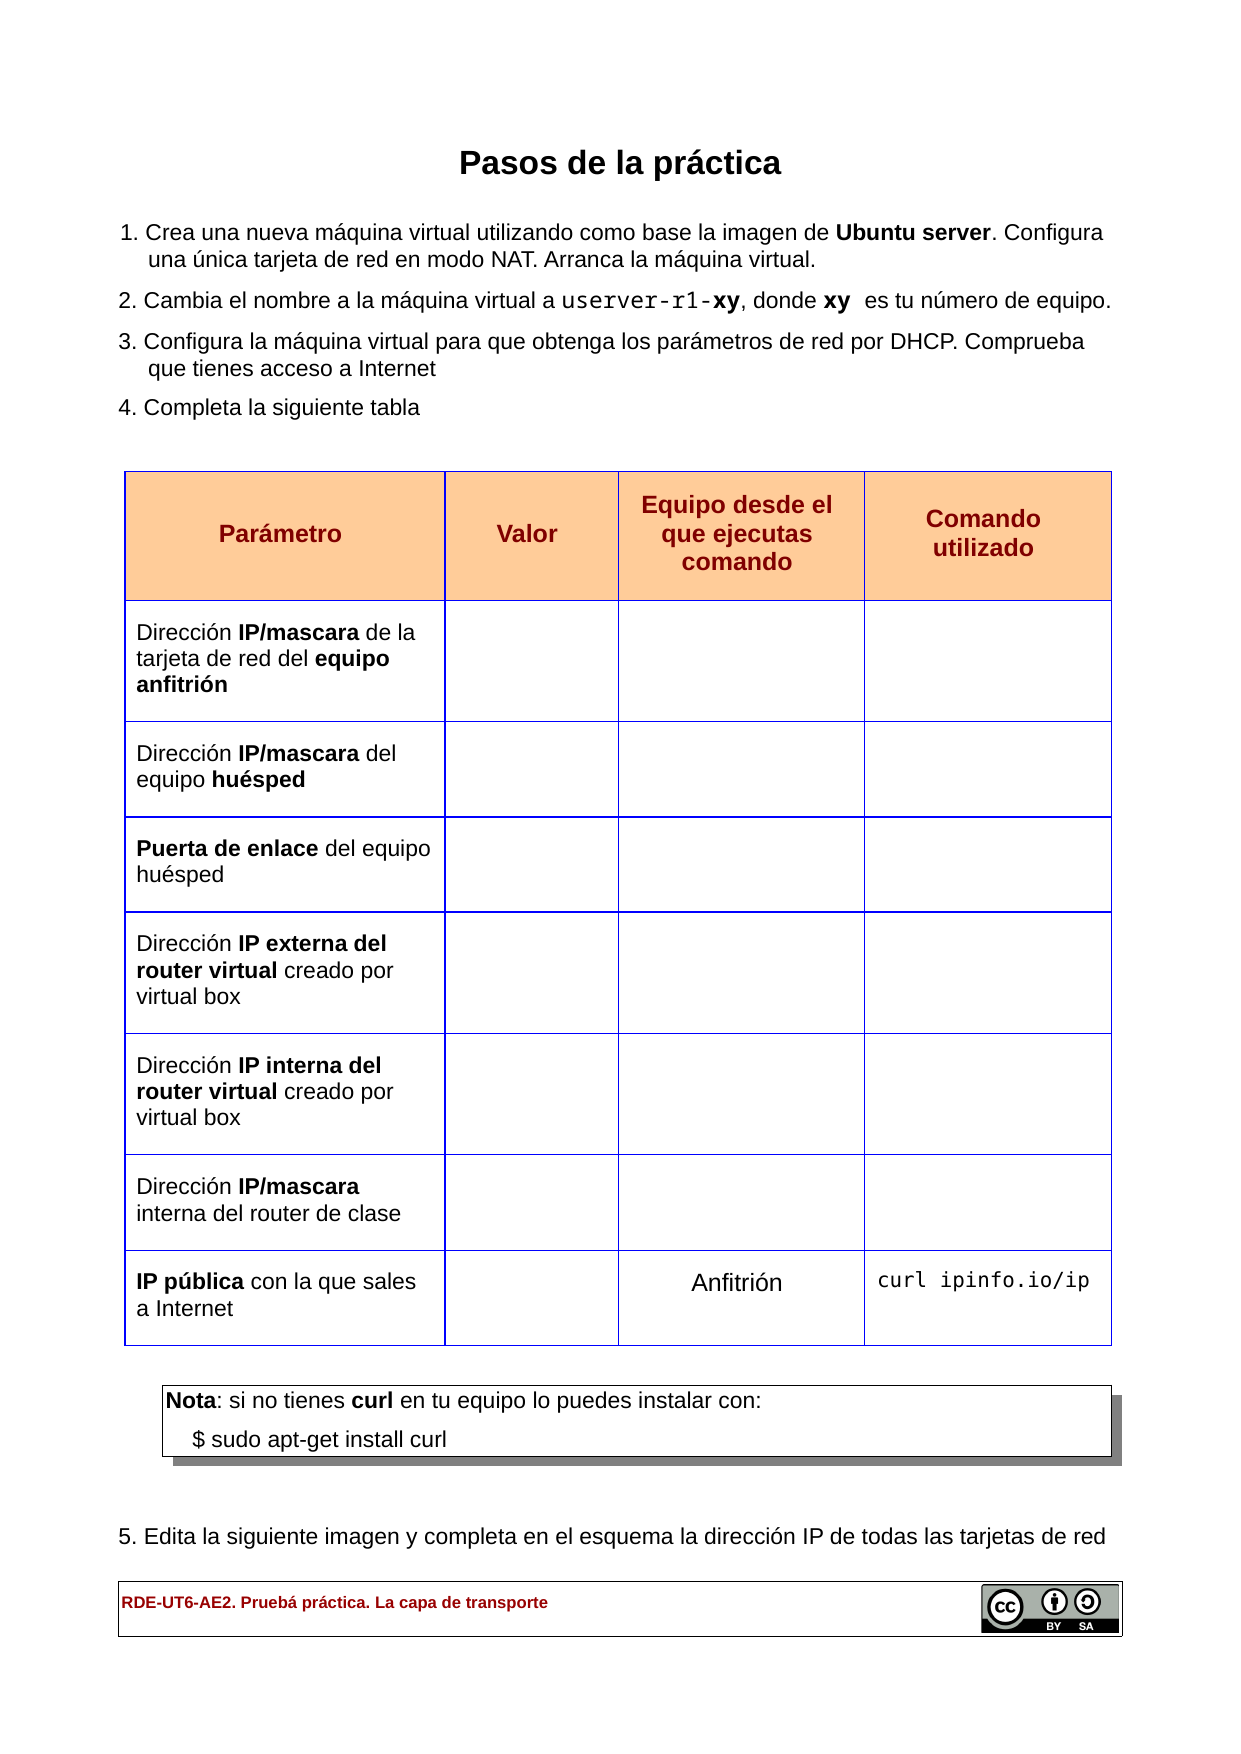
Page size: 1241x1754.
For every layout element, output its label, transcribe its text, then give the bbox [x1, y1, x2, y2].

table_cell [446, 722, 618, 816]
text 4. Completa la siguiente tabla [118, 393, 1122, 420]
table_cell [865, 722, 1111, 816]
table_cell curl ipinfo.io/ip [865, 1251, 1111, 1344]
table_cell [619, 818, 864, 911]
table_cell Puerta de enlace del equipo huésped [126, 818, 444, 911]
table_cell [865, 818, 1111, 911]
subtitle Pasos de la práctica [118, 143, 1122, 182]
text 3. Configura la máquina virtual para que obtenga los parámetros de red por DHCP. Comprueba que tienes acceso a Internet [118, 328, 1122, 381]
table_cell [446, 1155, 618, 1249]
table_cell [619, 913, 864, 1033]
table_cell Dirección IP/mascara del equipo huésped [126, 722, 444, 816]
table_cell Dirección IP externa del router virtual creado por virtual box [126, 913, 444, 1033]
table_cell [865, 601, 1111, 721]
table_cell [619, 1034, 864, 1154]
table_cell [865, 1155, 1111, 1249]
table_header Valor [446, 472, 618, 600]
table_cell [865, 1034, 1111, 1154]
table_header Equipo desde el que ejecutas comando [619, 472, 864, 600]
table_cell Anfitrión [619, 1251, 864, 1344]
table_cell Dirección IP/mascara de la tarjeta de red del equipo anfitrión [126, 601, 444, 721]
table_cell [446, 818, 618, 911]
text Nota: si no tienes curl en tu equipo lo puedes instalar con: [163, 1386, 1111, 1414]
table_cell [446, 601, 618, 721]
table_header Parámetro [126, 472, 444, 600]
subtitle 1. Crea una nueva máquina virtual utilizando como base la imagen de Ubuntu server. Configura una única tarjeta de red en modo NAT. Arranca la máquina virtual. [120, 219, 1122, 272]
table_cell [619, 601, 864, 721]
table_cell [865, 913, 1111, 1033]
picture [981, 1584, 1119, 1633]
table_cell [446, 1251, 618, 1344]
text $ sudo apt-get install curl [163, 1423, 1111, 1456]
text 2. Cambia el nombre a la máquina virtual a userver-r1-xy, donde xy es tu número de equipo. [118, 284, 1122, 316]
table_header Comando utilizado [865, 472, 1111, 600]
table_cell Dirección IP interna del router virtual creado por virtual box [126, 1034, 444, 1154]
table_cell [619, 722, 864, 816]
table_cell [446, 1034, 618, 1154]
table_cell [446, 913, 618, 1033]
table_cell Dirección IP/mascara interna del router de clase [126, 1155, 444, 1249]
table_cell [619, 1155, 864, 1249]
text 5. Edita la siguiente imagen y completa en el esquema la dirección IP de todas las tarjetas de red [118, 1523, 1122, 1549]
table_cell IP pública con la que sales a Internet [126, 1251, 444, 1344]
